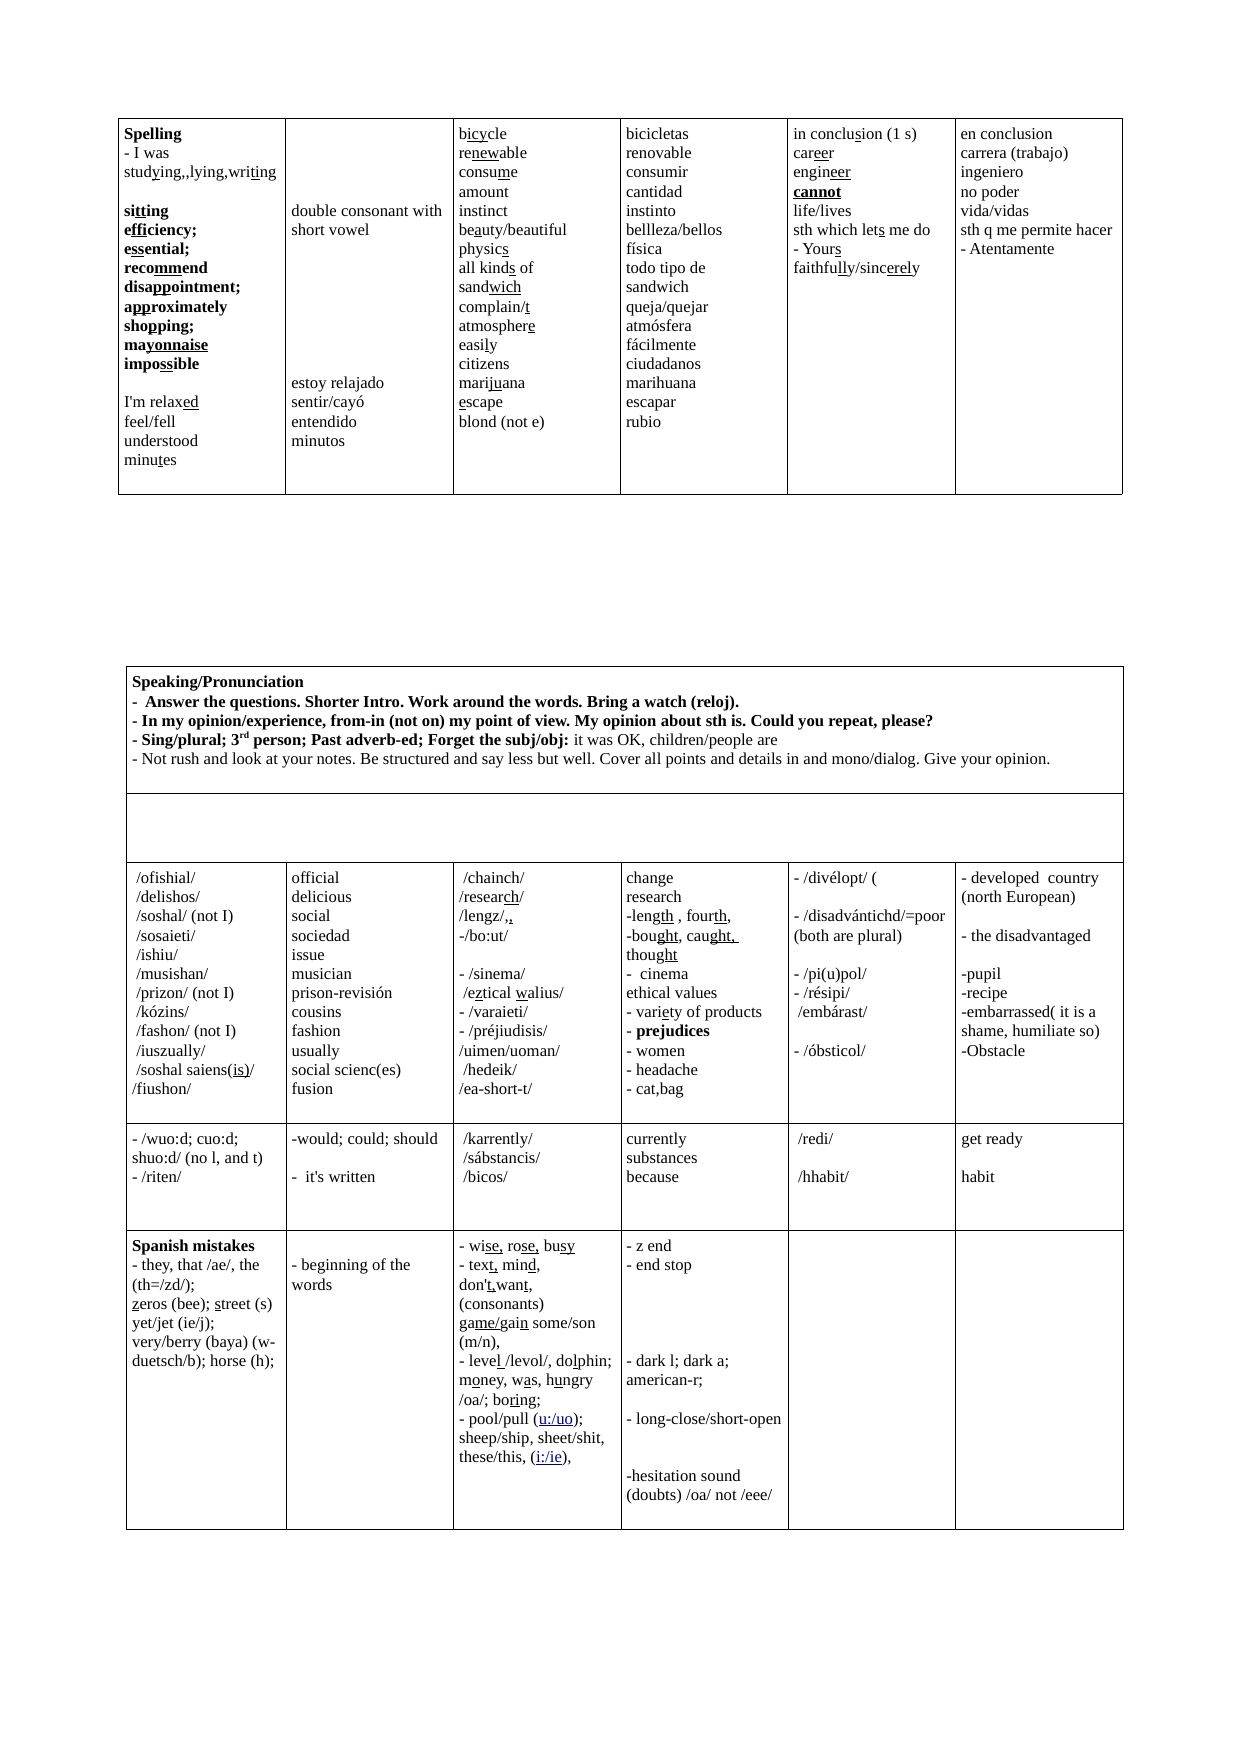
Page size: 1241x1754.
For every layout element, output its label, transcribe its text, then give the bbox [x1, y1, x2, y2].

table_cell - /divélopt/ ( - /disadvántichd/=poor (both are plural) - /pi(u)pol/ - /résipi/ /embárast/ - /óbsticol/ [789, 863, 955, 1123]
table_cell [956, 1231, 1123, 1529]
table_cell - beginning of the words [287, 1231, 453, 1529]
table_cell - /wuo:d; cuo:d; shuo:d/ (no l, and t) - /riten/ [127, 1124, 286, 1230]
table_cell [127, 794, 1123, 862]
table_cell - z end - end stop - dark l; dark a; american-r; - long-close/short-open -hesitation sound (doubts) /oa/ not /eee/ [622, 1231, 788, 1529]
table_cell official delicious social sociedad issue musician prison-revisión cousins fashion usually social scienc(es) fusion [287, 863, 453, 1123]
table_header en conclusion carrera (trabajo) ingeniero no poder vida/vidas sth q me permite hacer - Atentamente [956, 119, 1122, 494]
table_cell /redi/ /hhabit/ [789, 1124, 955, 1230]
table_header double consonant with short vowel estoy relajado sentir/cayó entendido minutos [286, 119, 453, 494]
table_cell - wise, rose, busy - text, mind, don't,want,(consonants) game/gain some/son (m/n), - level /levol/, dolphin; money, was, hungry /oa/; boring; - pool/pull (u:/uo); sheep/ship, sheet/shit, these/this, (i:/ie), [454, 1231, 621, 1529]
table_cell /chainch/ /research/ /lengz/,, -/bo:ut/ - /sinema/ /eztical walius/ - /varaieti/ - /préjiudisis/ /uimen/uoman/ /hedeik/ /ea-short-t/ [454, 863, 621, 1123]
table_cell /karrently/ /sábstancis/ /bicos/ [454, 1124, 621, 1230]
table_header Speaking/Pronunciation - Answer the questions. Shorter Intro. Work around the words. Bring a watch (reloj). - In my opinion/experience, from-in (not on) my point of view. My opinion about sth is. Could you repeat, please? - Sing/plural; 3rd person; Past adverb-ed; Forget the subj/obj: it was OK, children/people are - Not rush and look at your notes. Be structured and say less but well. Cover all points and details in and mono/dialog. Give your opinion. [127, 667, 1123, 793]
table_cell change research -length , fourth, -bought, caught, thought - cinema ethical values - variety of products - prejudices - women - headache - cat,bag [622, 863, 788, 1123]
table_cell get ready habit [956, 1124, 1123, 1230]
table_header bicicletas renovable consumir cantidad instinto bellleza/bellos física todo tipo de sandwich queja/quejar atmósfera fácilmente ciudadanos marihuana escapar rubio [621, 119, 787, 494]
table_cell [789, 1231, 955, 1529]
table_cell currently substances because [622, 1124, 788, 1230]
table_cell /ofishial/ /delishos/ /soshal/ (not I) /sosaieti/ /ishiu/ /musishan/ /prizon/ (not I) /kózins/ /fashon/ (not I) /iuszually/ /soshal saiens(is)/ /fiushon/ [127, 863, 286, 1123]
table_cell - developed country (north European) - the disadvantaged -pupil -recipe -embarrassed( it is a shame, humiliate so) -Obstacle [956, 863, 1123, 1123]
table_header bicycle renewable consume amount instinct beauty/beautiful physics all kinds of sandwich complain/t atmosphere easily citizens marijuana escape blond (not e) [454, 119, 620, 494]
table_cell -would; could; should - it's written [287, 1124, 453, 1230]
table_cell Spanish mistakes - they, that /ae/, the (th=/zd/); zeros (bee); street (s) yet/jet (ie/j); very/berry (baya) (w-duetsch/b); horse (h); [127, 1231, 286, 1529]
table_header in conclusion (1 s) career engineer cannot life/lives sth which lets me do - Yours faithfully/sincerely [788, 119, 955, 494]
table_header Spelling - I was studying,,lying,writing sitting efficiency; essential; recommend disappointment; approximately shopping; mayonnaise impossible I'm relaxed feel/fell understood minutes [119, 119, 285, 494]
